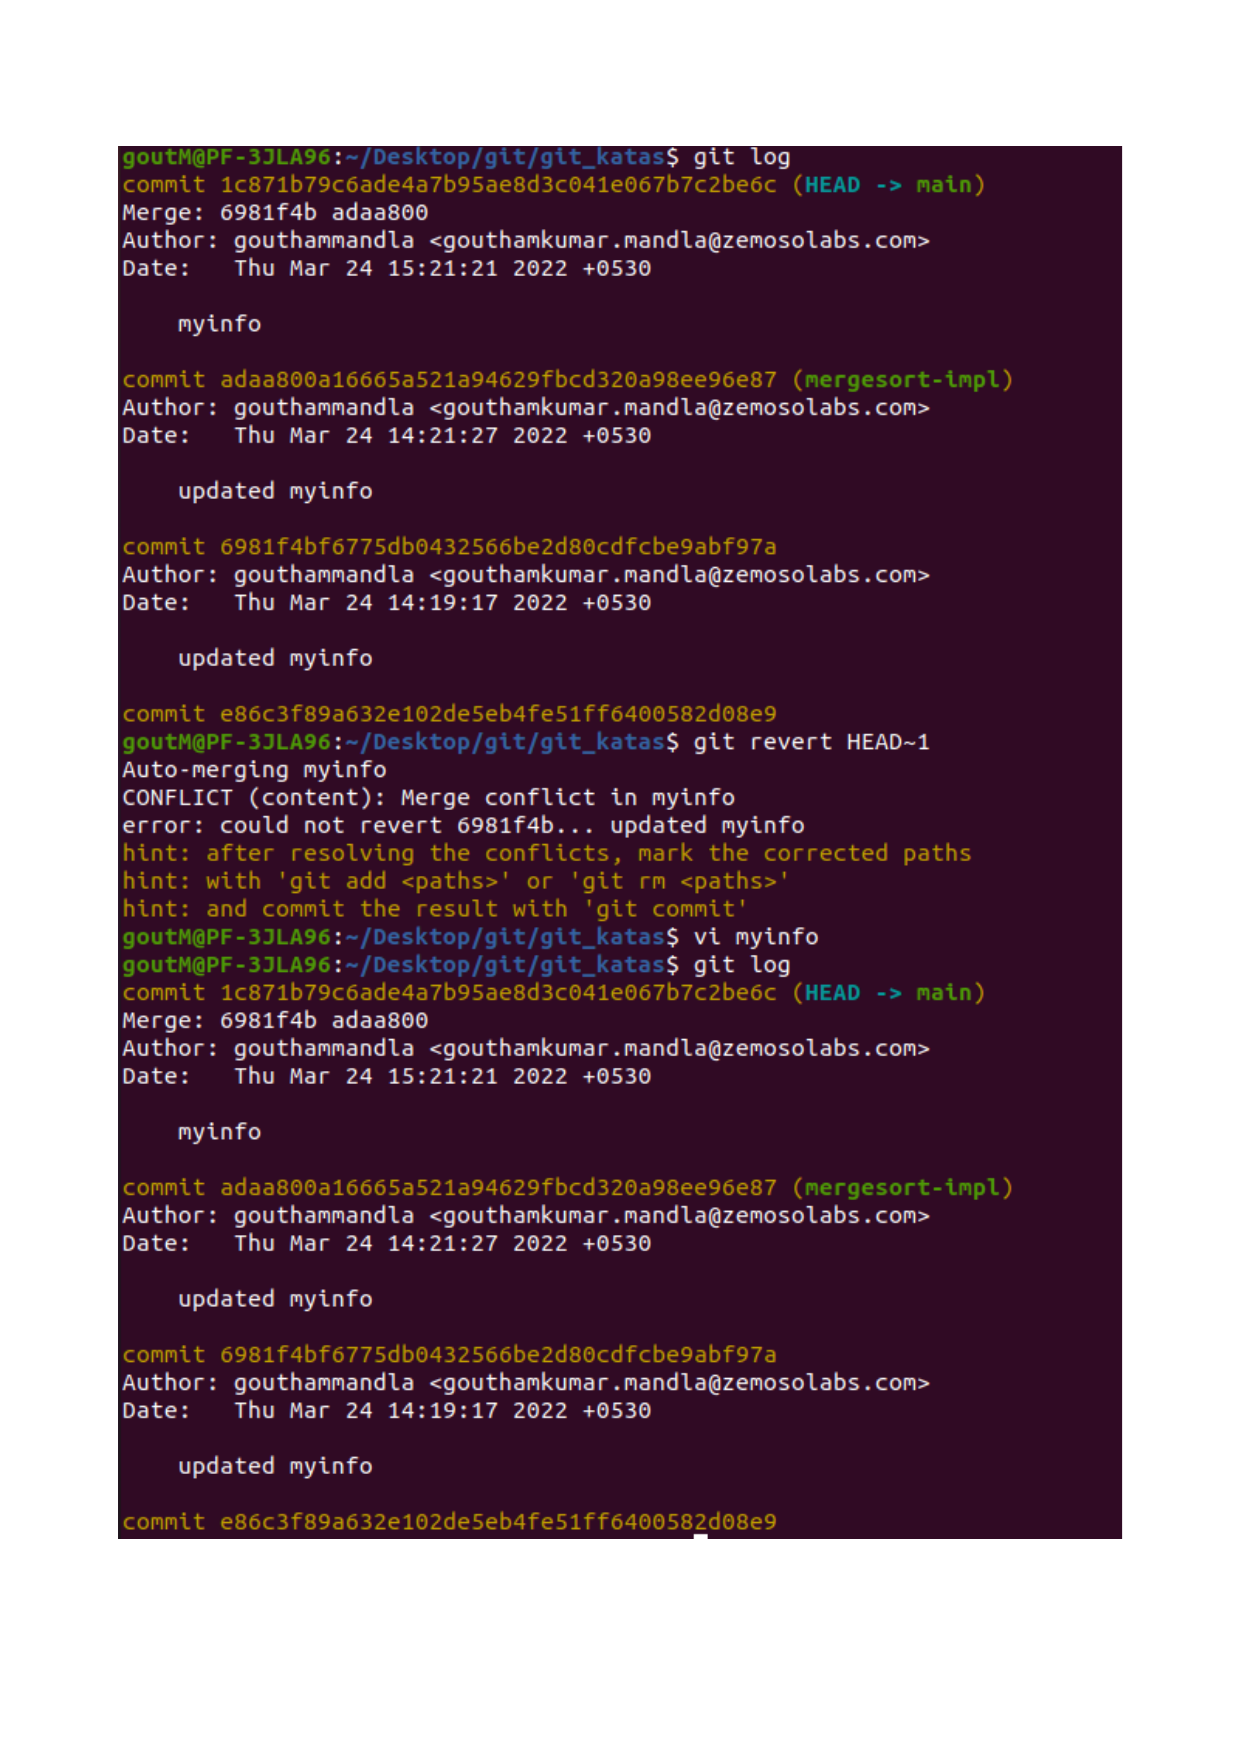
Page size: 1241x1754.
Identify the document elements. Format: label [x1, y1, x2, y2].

picture [118, 146, 1123, 1539]
